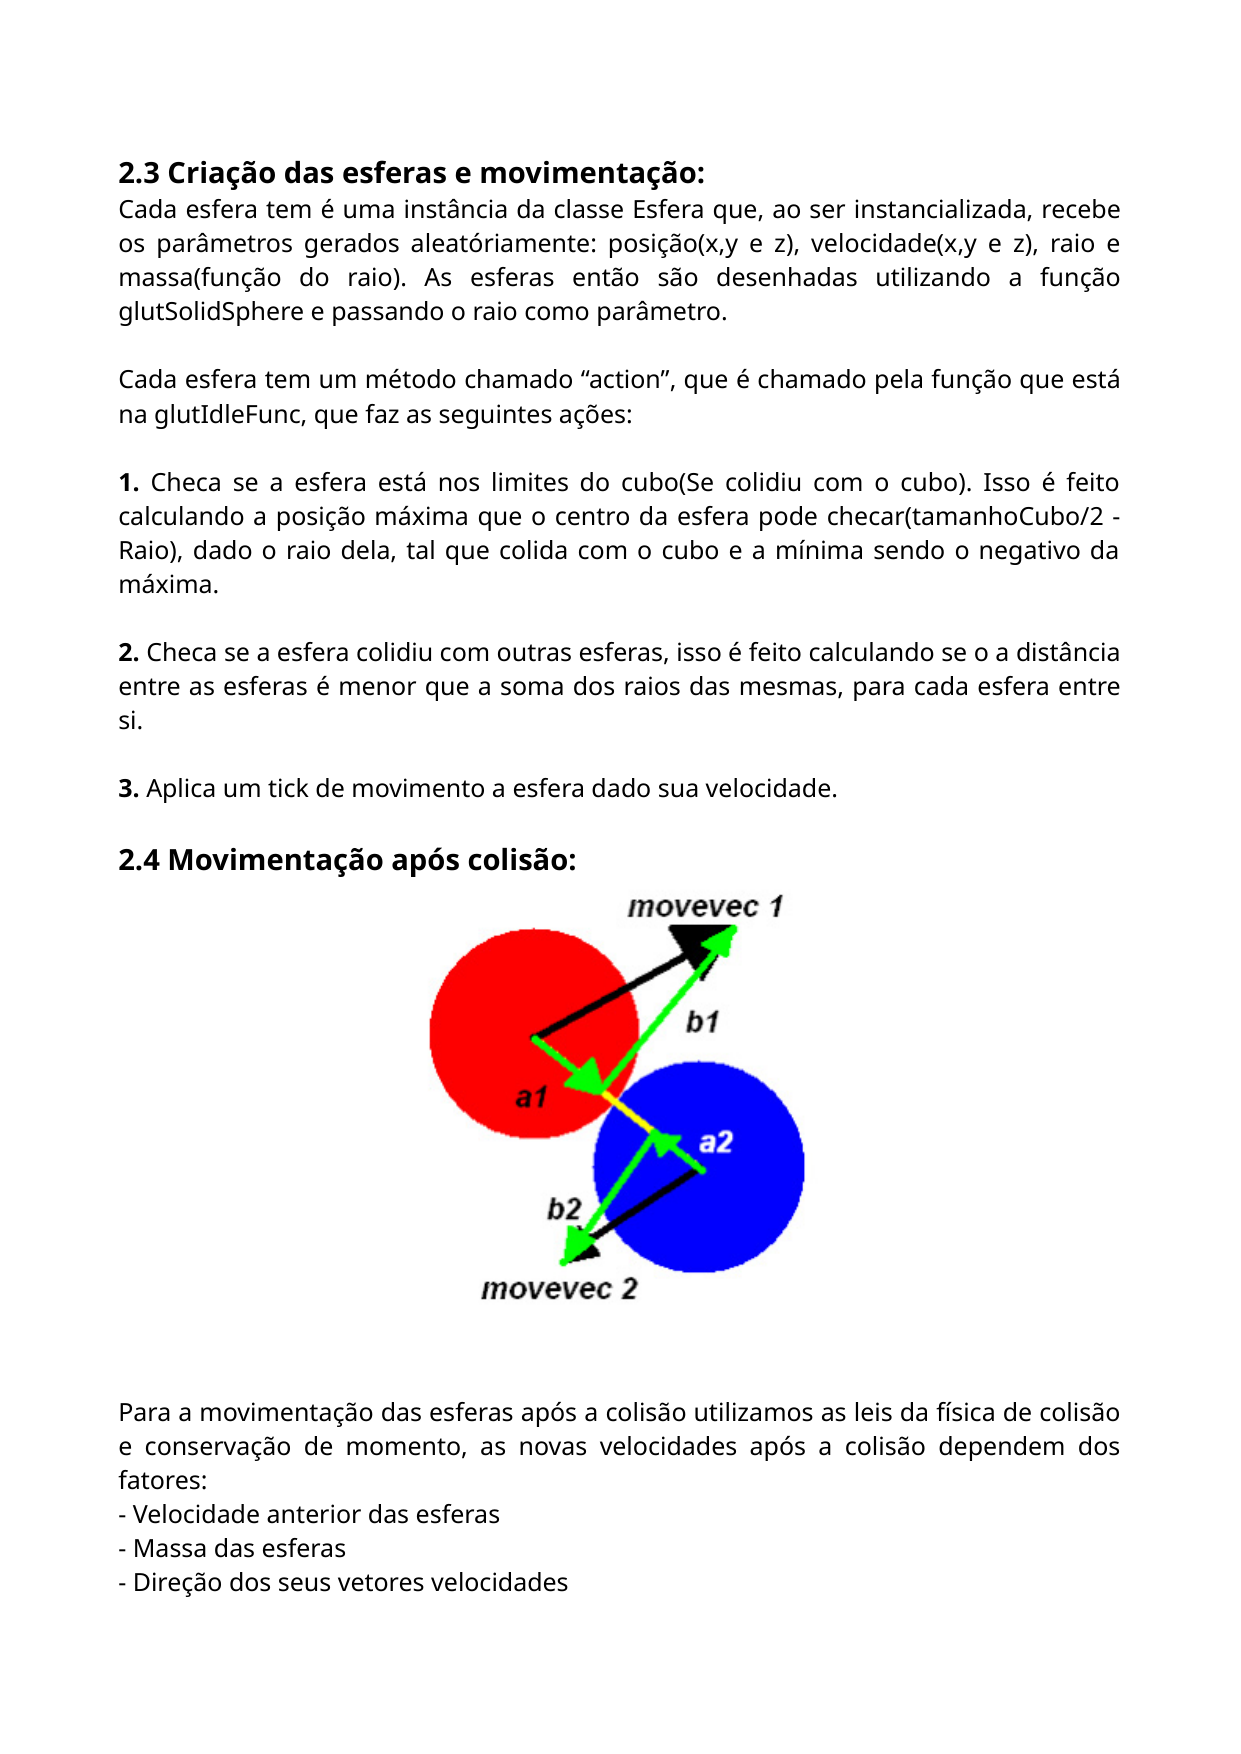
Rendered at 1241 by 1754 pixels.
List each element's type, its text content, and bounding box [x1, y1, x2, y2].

text 1. Checa se a esfera está nos limites do cubo(Se colidiu com o cubo). Isso é feito calculando a posição máxima que o centro da esfera pode checar(tamanhoCubo/2 - Raio), dado o raio dela, tal que colida com o cubo e a mínima sendo o negativo da máxima. [118, 464, 1122, 601]
picture [416, 878, 824, 1315]
text 3. Aplica um tick de movimento a esfera dado sua velocidade. [118, 771, 1122, 805]
text Cada esfera tem um método chamado “action”, que é chamado pela função que está na glutIdleFunc, que faz as seguintes ações: [118, 362, 1122, 430]
text 2. Checa se a esfera colidiu com outras esferas, isso é feito calculando se o a distância entre as esferas é menor que a soma dos raios das mesmas, para cada esfera entre si. [118, 635, 1122, 737]
text Cada esfera tem é uma instância da classe Esfera que, ao ser instancializada, recebe os parâmetros gerados aleatóriamente: posição(x,y e z), velocidade(x,y e z), raio e massa(função do raio). As esferas então são desenhadas utilizando a função glutSolidSphere e passando o raio como parâmetro. [118, 192, 1122, 328]
text 2.3 Criação das esferas e movimentação: [118, 152, 1122, 192]
text - Massa das esferas [118, 1531, 1122, 1565]
text - Direção dos seus vetores velocidades [118, 1565, 1122, 1599]
text Para a movimentação das esferas após a colisão utilizamos as leis da física de colisão e conservação de momento, as novas velocidades após a colisão dependem dos fatores: [118, 1395, 1122, 1497]
text 2.4 Movimentação após colisão: [118, 839, 1122, 879]
text - Velocidade anterior das esferas [118, 1497, 1122, 1531]
